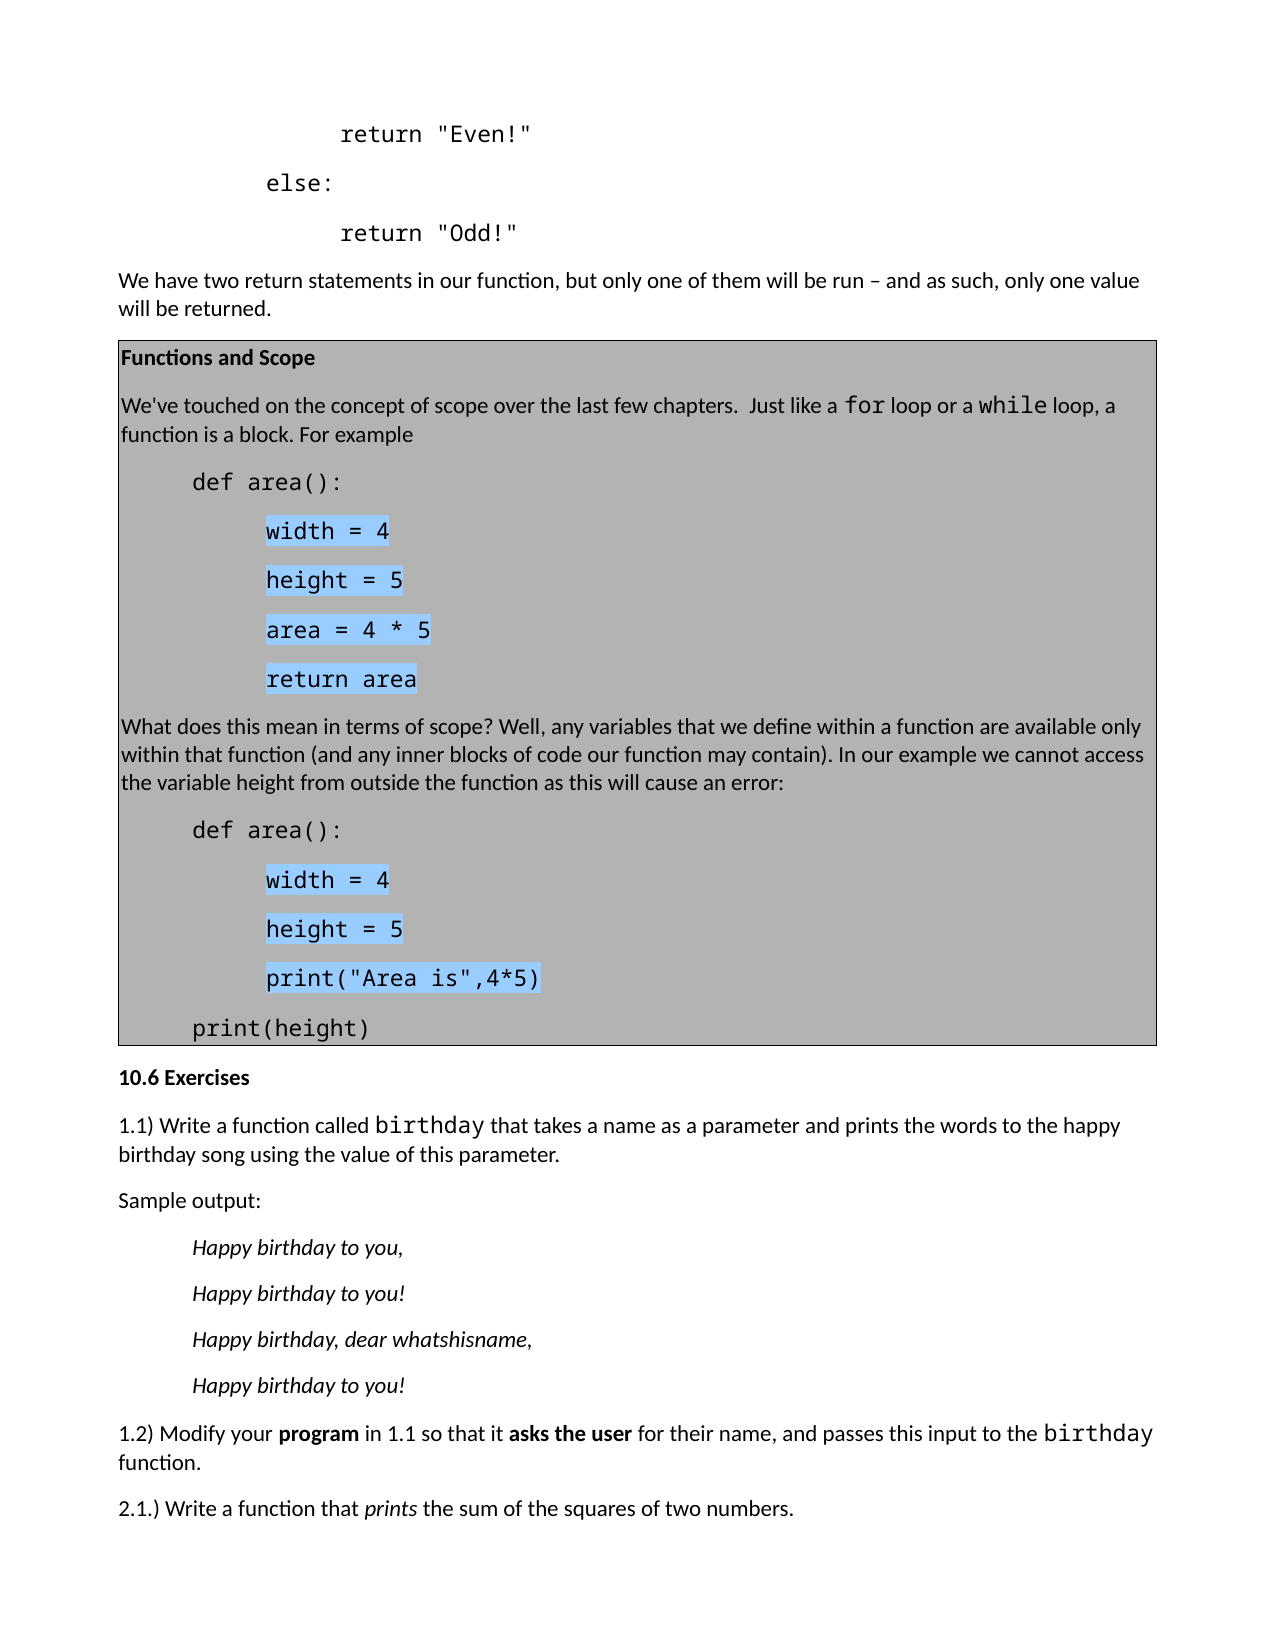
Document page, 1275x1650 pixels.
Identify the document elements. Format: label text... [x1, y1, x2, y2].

text def area(): [119, 812, 1156, 846]
text Happy birthday to you! [118, 1371, 1157, 1399]
text print(height) [119, 1009, 1156, 1045]
text def area(): [119, 463, 1156, 497]
text height = 5 [119, 562, 1156, 596]
text width = 4 [119, 861, 1156, 895]
text What does this mean in terms of scope? Well, any variables that we define within a function are available only within that function (and any inner blocks of code our function may contain). In our example we cannot access the variable height from outside the function as this will cause an error: [119, 710, 1156, 796]
text Happy birthday to you, [118, 1233, 1157, 1261]
text Sample output: [118, 1187, 1157, 1215]
text height = 5 [119, 910, 1156, 944]
text Happy birthday, dear whatshisname, [118, 1325, 1157, 1353]
text 1.1) Write a function called birthday that takes a name as a parameter and prints the words to the happy birthday song using the value of this parameter. [118, 1109, 1157, 1169]
text 1.2) Modify your program in 1.1 so that it asks the user for their name, and passes this input to the birthday function. [118, 1417, 1157, 1476]
text width = 4 [119, 513, 1156, 546]
text Happy birthday to you! [118, 1279, 1157, 1307]
text else: [118, 167, 1157, 199]
text Functions and Scope [119, 341, 1156, 371]
text We've touched on the concept of scope over the last few chapters. Just like a for loop or a while loop, a function is a block. For example [119, 386, 1156, 448]
text 2.1.) Write a function that prints the sum of the squares of two numbers. [118, 1494, 1157, 1522]
text print("Area is",4*5) [119, 959, 1156, 993]
text return "Odd!" [118, 217, 1157, 248]
text return "Even!" [192, 118, 1157, 149]
text return area [119, 660, 1156, 694]
text area = 4 * 5 [119, 611, 1156, 645]
text We have two return statements in our function, but only one of them will be run – and as such, only one value will be returned. [118, 266, 1157, 322]
text 10.6 Exercises [118, 1063, 1157, 1091]
